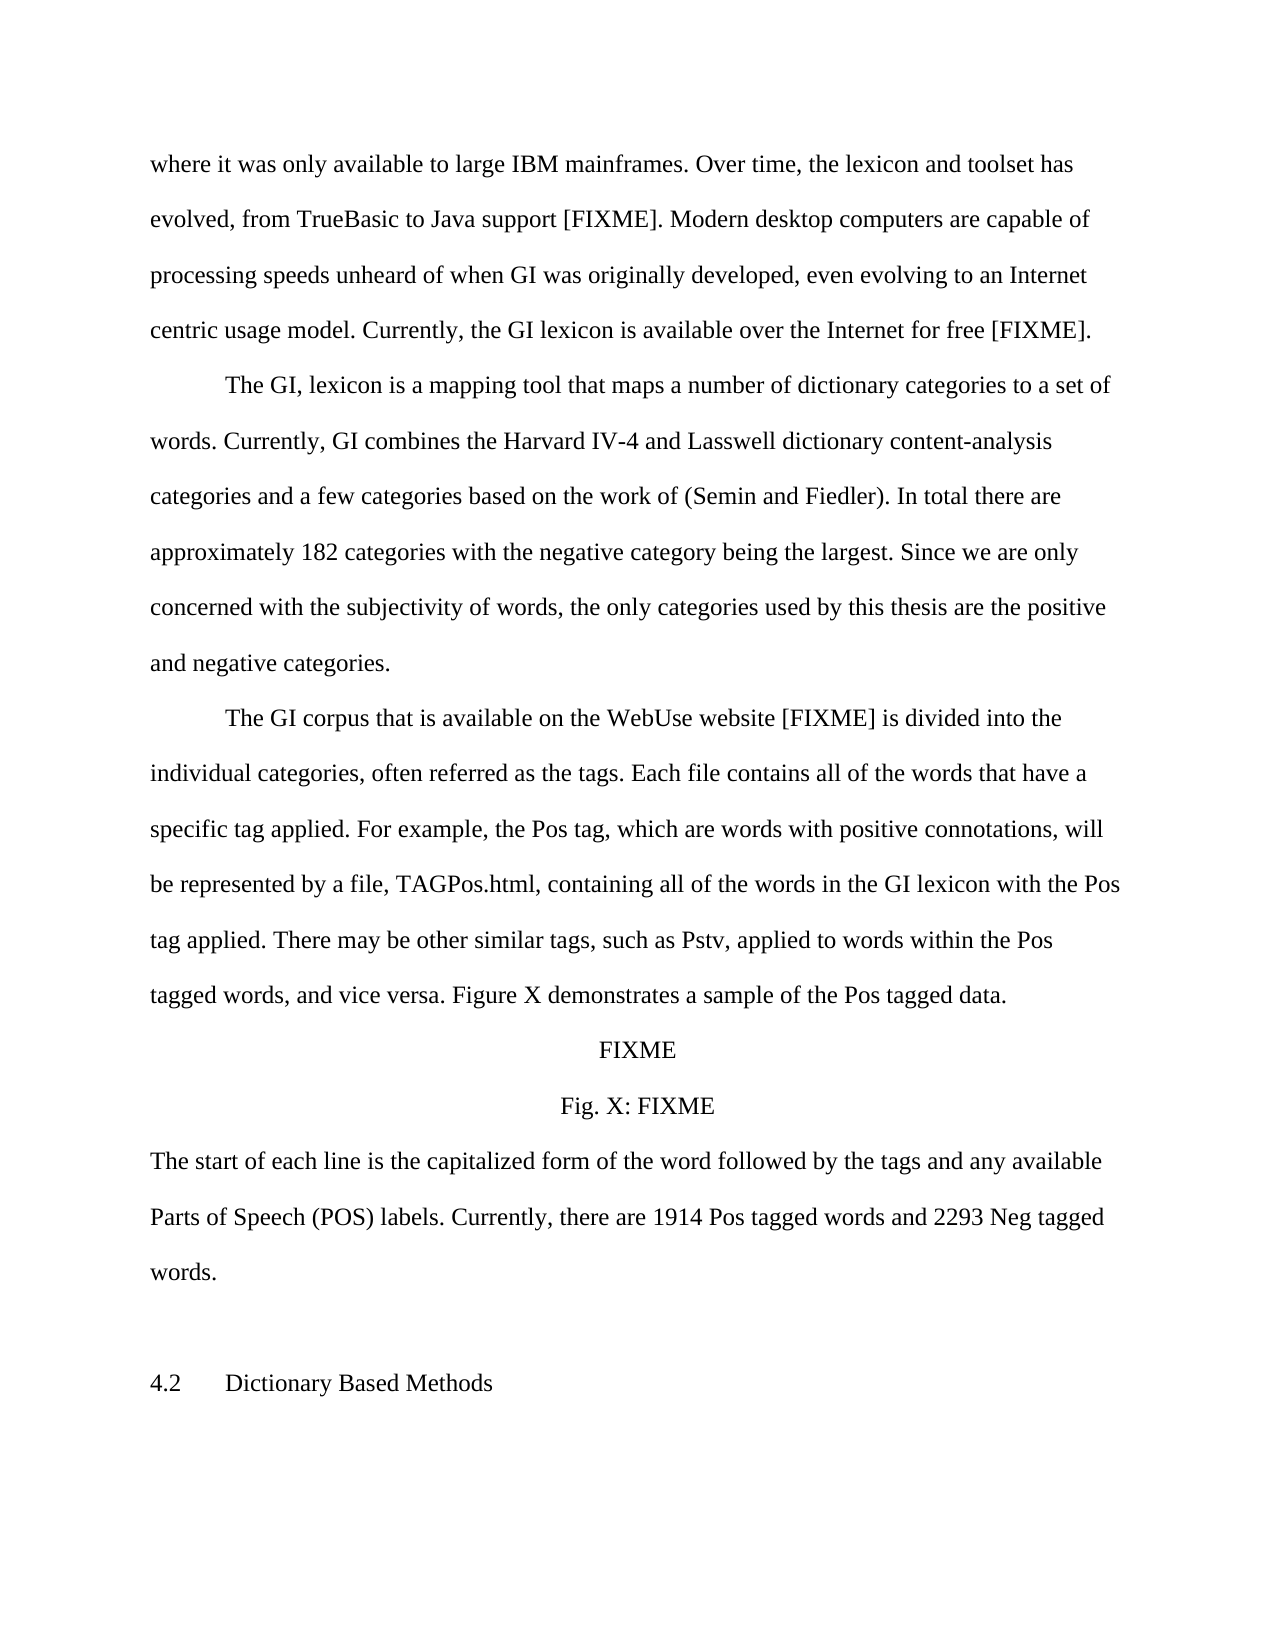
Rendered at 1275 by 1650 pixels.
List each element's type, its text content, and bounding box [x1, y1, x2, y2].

text The start of each line is the capitalized form of the word followed by the tags and any available Parts of Speech (POS) labels. Currently, there are 1914 Pos tagged words and 2293 Neg tagged words. [150, 1147, 1125, 1286]
text The GI, lexicon is a mapping tool that maps a number of dictionary categories to a set of words. Currently, GI combines the Harvard IV-4 and Lasswell dictionary content-analysis categories and a few categories based on the work of (Semin and Fiedler). In total there are approximately 182 categories with the negative category being the largest. Since we are only concerned with the subjectivity of words, the only categories used by this thesis are the positive and negative categories. [150, 372, 1125, 676]
text The GI corpus that is available on the WebUse website [FIXME] is divided into the individual categories, often referred as the tags. Each file contains all of the words that have a specific tag applied. For example, the Pos tag, which are words with positive connotations, will be represented by a file, TAGPos.html, containing all of the words in the GI lexicon with the Pos tag applied. There may be other similar tags, such as Pstv, applied to words within the Pos tagged words, and vice versa. Figure X demonstrates a sample of the Pos tagged data. [150, 704, 1125, 1009]
text Fig. X: FIXME [150, 1092, 1125, 1120]
text FIXME [150, 1037, 1125, 1064]
text 4.2 Dictionary Based Methods [150, 1369, 1125, 1397]
text where it was only available to large IBM mainframes. Over time, the lexicon and toolset has evolved, from TrueBasic to Java support [FIXME]. Modern desktop computers are capable of processing speeds unheard of when GI was originally developed, even evolving to an Internet centric usage model. Currently, the GI lexicon is available over the Internet for free [FIXME]. [150, 150, 1125, 344]
